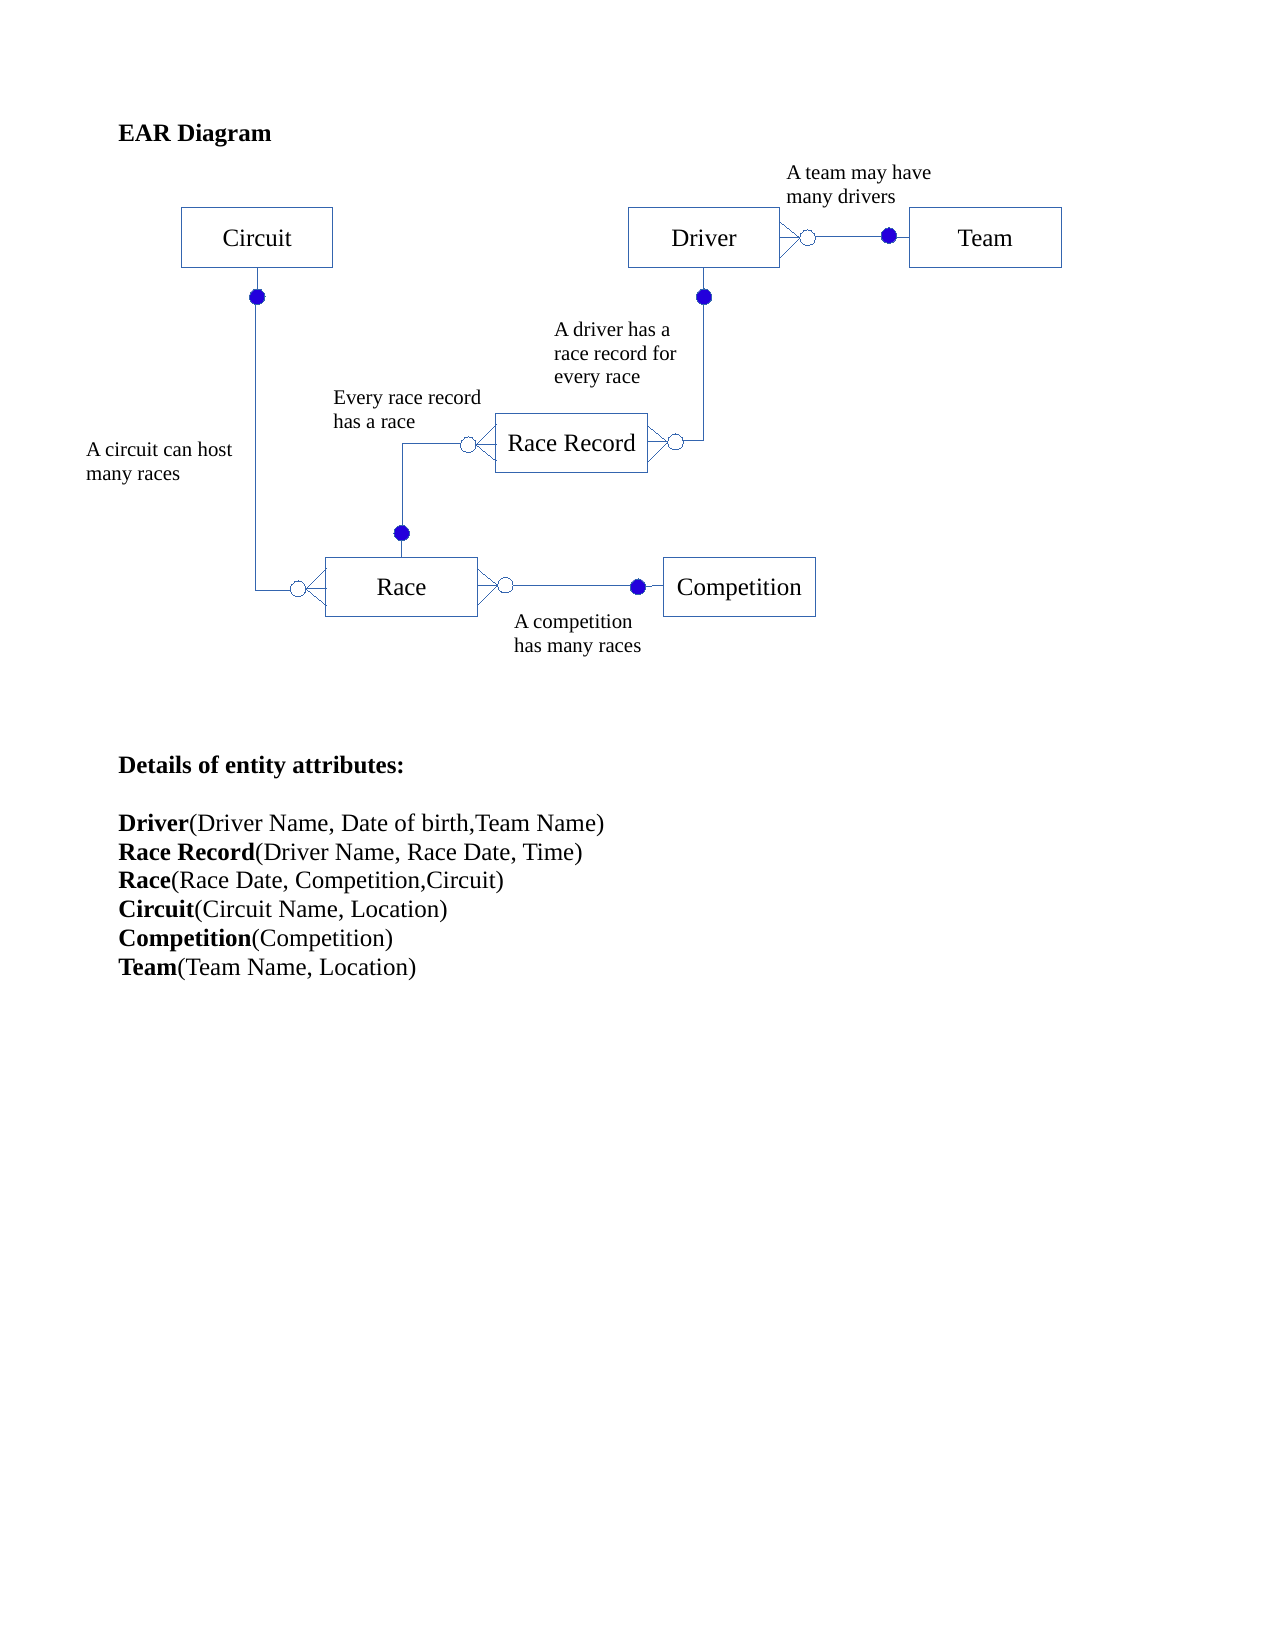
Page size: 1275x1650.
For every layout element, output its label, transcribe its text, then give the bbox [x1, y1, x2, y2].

text Race Record(Driver Name, Race Date, Time) [118, 837, 1157, 866]
text Driver(Driver Name, Date of birth,Team Name) [118, 808, 1157, 837]
text Team(Team Name, Location) [118, 952, 1157, 981]
text Competition(Competition) [118, 923, 1157, 952]
text EAR Diagram [118, 118, 1157, 147]
text Circuit(Circuit Name, Location) [118, 894, 1157, 923]
text Details of entity attributes: [118, 751, 1157, 779]
text Race(Race Date, Competition,Circuit) [118, 866, 1157, 894]
